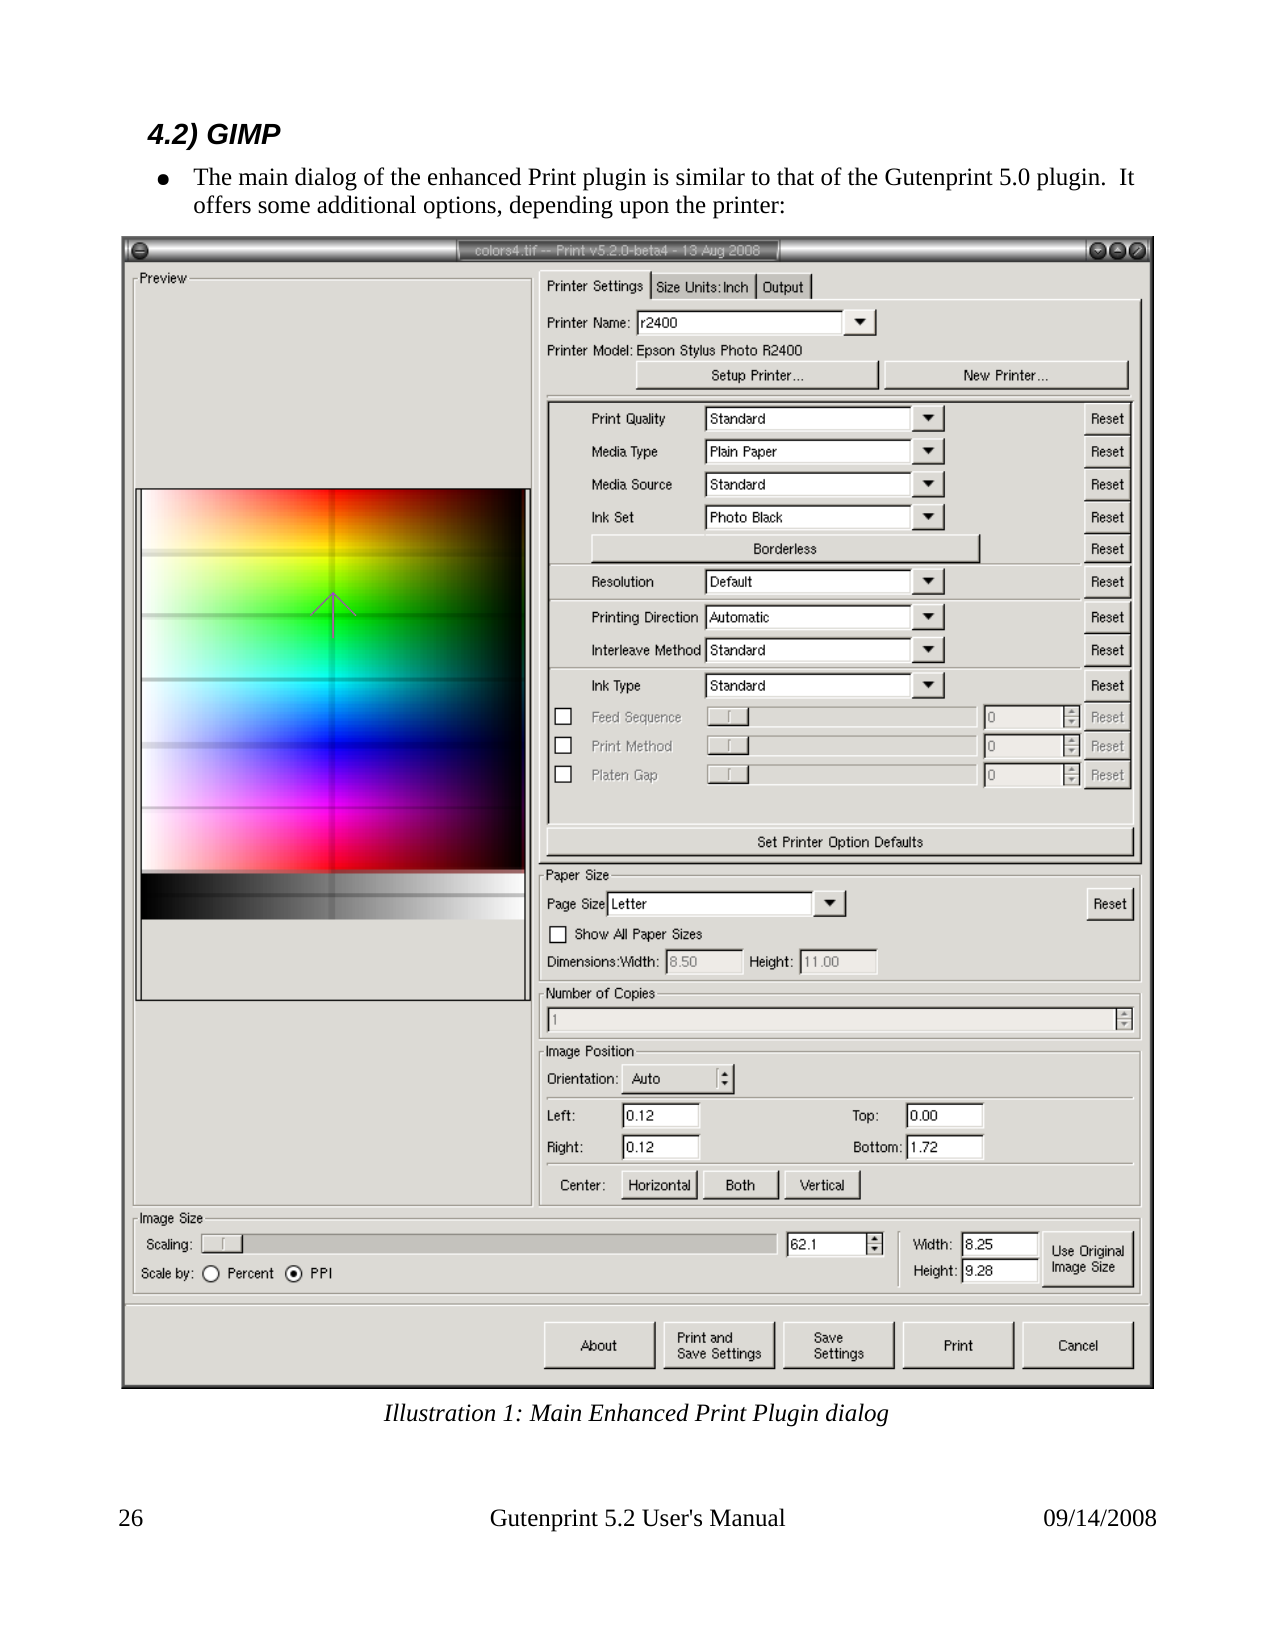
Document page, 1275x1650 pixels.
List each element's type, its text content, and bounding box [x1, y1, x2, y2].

picture [121, 236, 1154, 1389]
table_cell Illustration 1: Main Enhanced Print Plugin dialog [118, 1396, 1157, 1430]
table_header [118, 234, 1157, 1396]
subtitle GIMP [148, 118, 1157, 151]
list The main dialog of the enhanced Print plugin is similar to that of the Gutenprint 5.0 plugin. It offers some additional options, depending upon the printer: [156, 163, 1157, 219]
